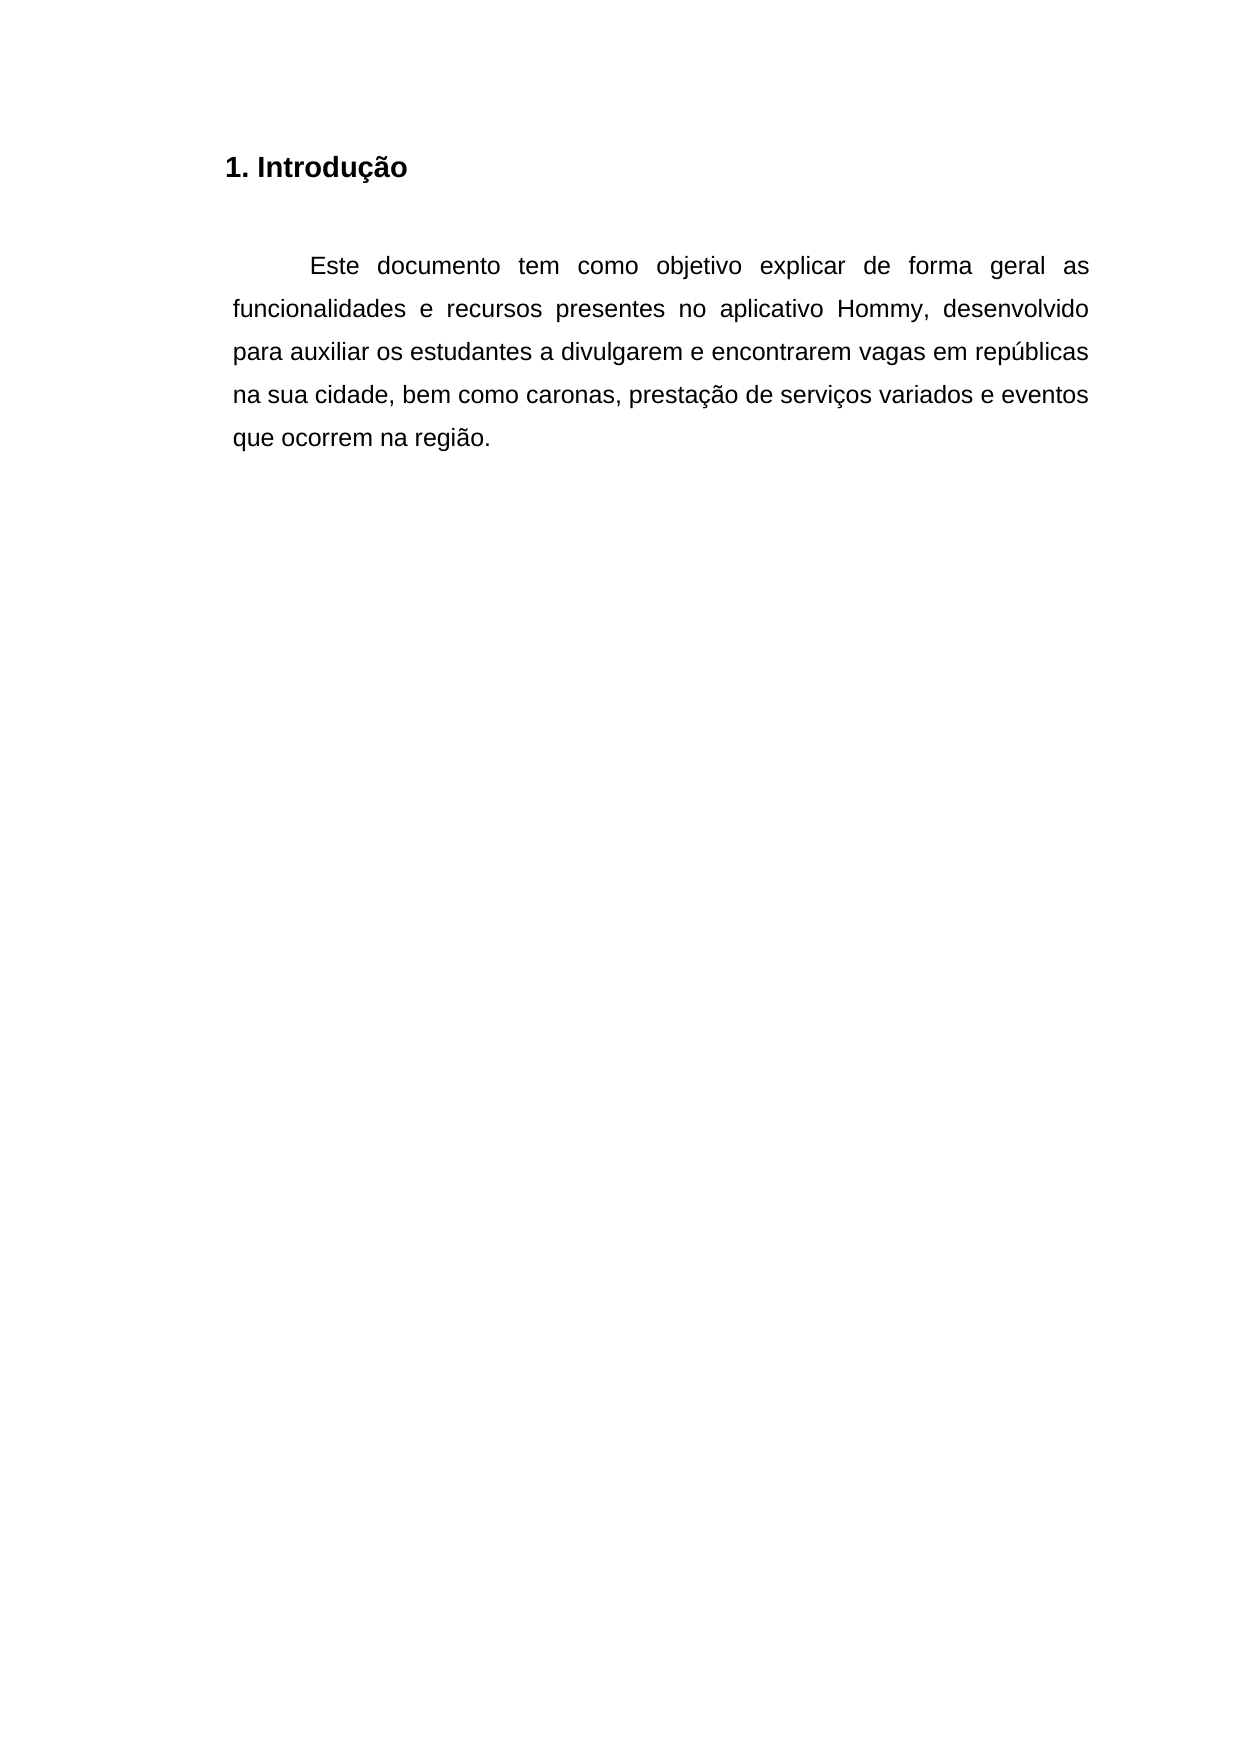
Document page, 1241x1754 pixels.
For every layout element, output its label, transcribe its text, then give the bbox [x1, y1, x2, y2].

list 1. Introdução [225, 150, 1090, 183]
list Este documento tem como objetivo explicar de forma geral as funcionalidades e recursos presentes no aplicativo Hommy, desenvolvido para auxiliar os estudantes a divulgarem e encontrarem vagas em repúblicas na sua cidade, bem como caronas, prestação de serviços variados e eventos que ocorrem na região. [233, 251, 1090, 452]
